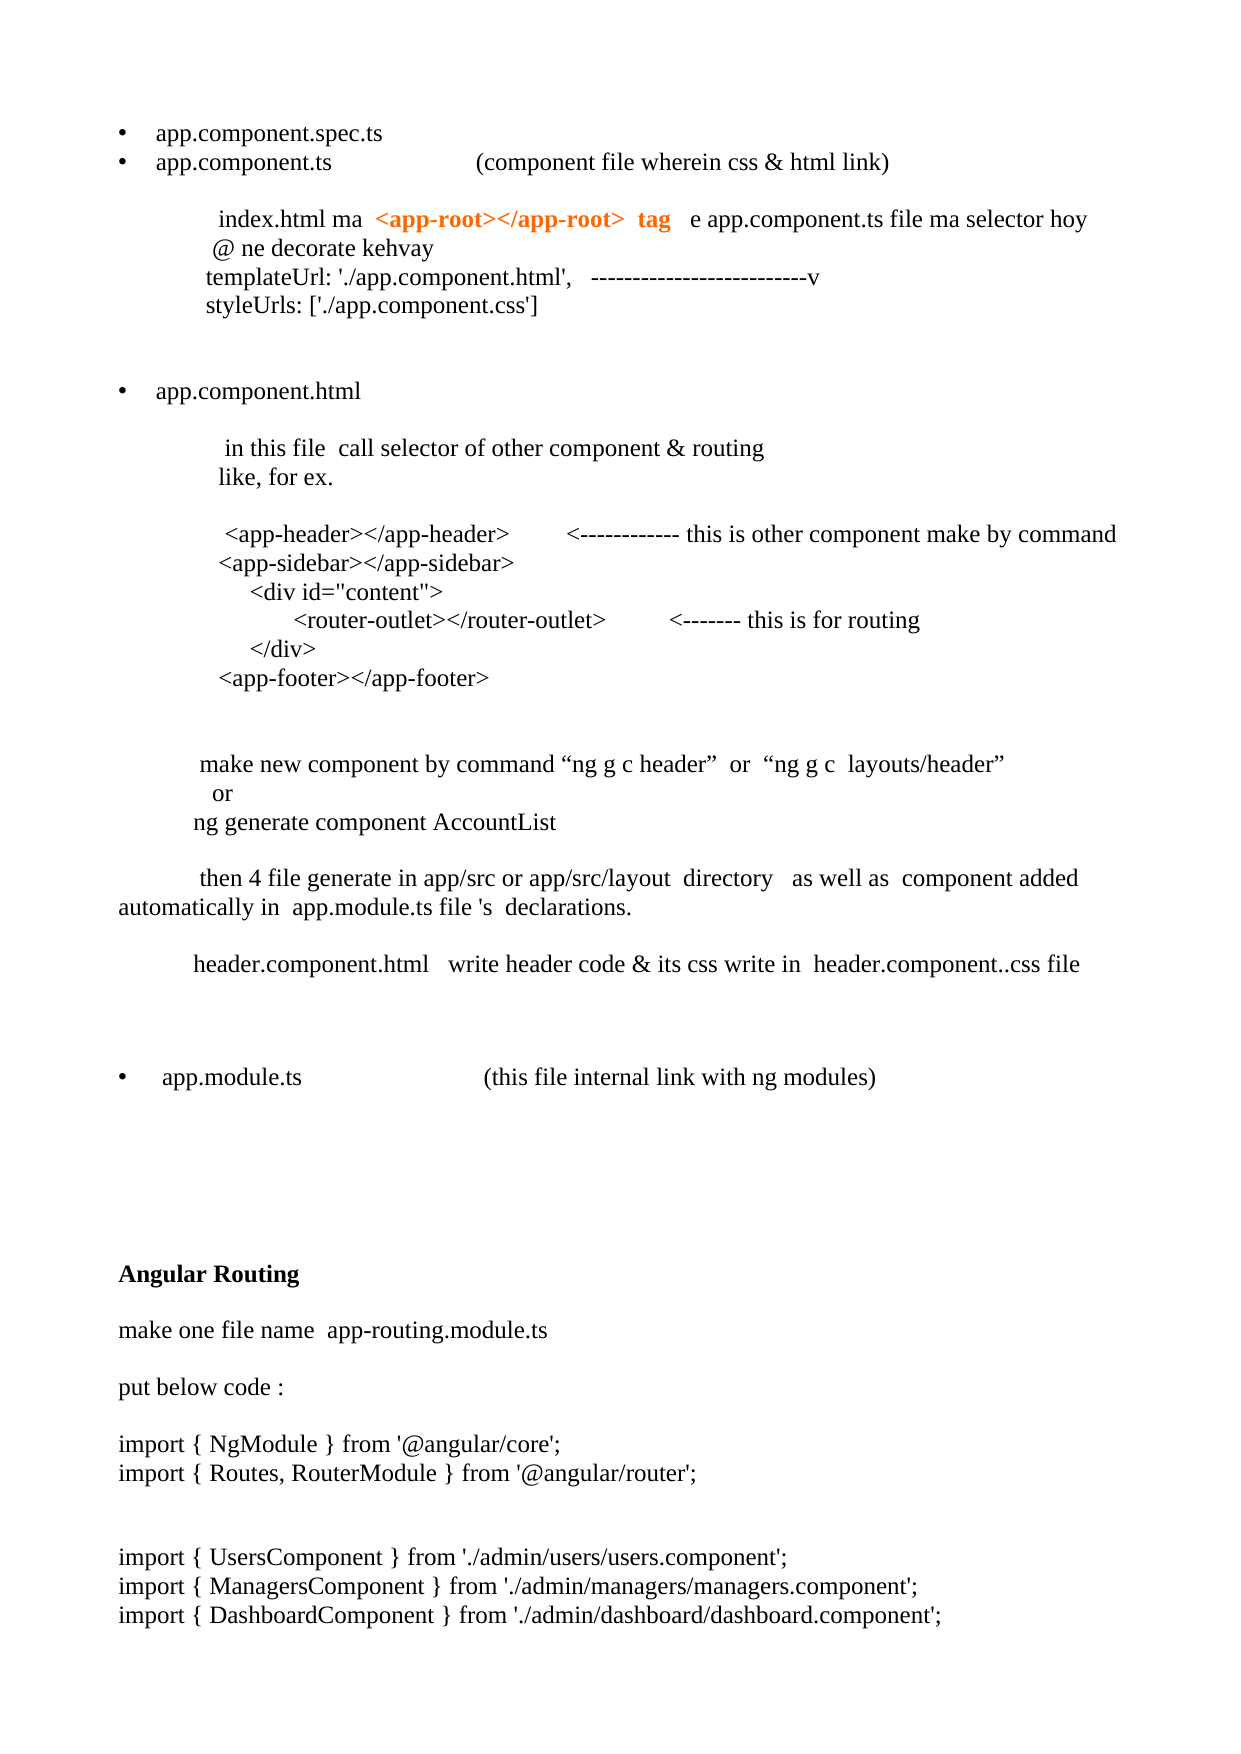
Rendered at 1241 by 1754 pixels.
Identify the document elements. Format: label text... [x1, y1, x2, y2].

text <div id="content"> [118, 577, 1122, 605]
text or [118, 778, 1122, 807]
text import { DashboardComponent } from './admin/dashboard/dashboard.component'; [118, 1600, 1122, 1629]
text ng generate component AccountList [118, 807, 1122, 835]
text <app-header></app-header> <------------ this is other component make by command [118, 519, 1122, 548]
text import { UsersComponent } from './admin/users/users.component'; [118, 1542, 1122, 1571]
text import { NgModule } from '@angular/core'; [118, 1429, 1122, 1458]
text in this file call selector of other component & routing [118, 433, 1122, 462]
text <app-sidebar></app-sidebar> [118, 548, 1122, 577]
text import { Routes, RouterModule } from '@angular/router'; [118, 1458, 1122, 1486]
text Angular Routing [118, 1259, 1122, 1287]
text index.html ma <app-root></app-root> tag e app.component.ts file ma selector hoy [118, 204, 1122, 233]
text like, for ex. [118, 462, 1122, 490]
text </div> [118, 634, 1122, 663]
text templateUrl: './app.component.html', --------------------------v [118, 262, 1122, 291]
text <router-outlet></router-outlet> <------- this is for routing [118, 605, 1122, 634]
text make one file name app-routing.module.ts [118, 1315, 1122, 1344]
list app.component.spec.ts [81, 118, 1122, 147]
text <app-footer></app-footer> [118, 663, 1122, 692]
text styleUrls: ['./app.component.css'] [118, 291, 1122, 319]
text header.component.html write header code & its css write in header.component..css file [118, 949, 1122, 978]
list app.component.ts (component file wherein css & html link) [81, 147, 1122, 176]
text make new component by command “ng g c header” or “ng g c layouts/header” [118, 749, 1122, 778]
text import { ManagersComponent } from './admin/managers/managers.component'; [118, 1571, 1122, 1600]
text then 4 file generate in app/src or app/src/layout directory as well as component added automatically in app.module.ts file 's declarations. [118, 863, 1122, 921]
text put below code : [118, 1372, 1122, 1401]
text @ ne decorate kehvay [118, 233, 1122, 262]
list app.component.html [81, 376, 1122, 405]
list app.module.ts (this file internal link with ng modules) [81, 1062, 1122, 1091]
